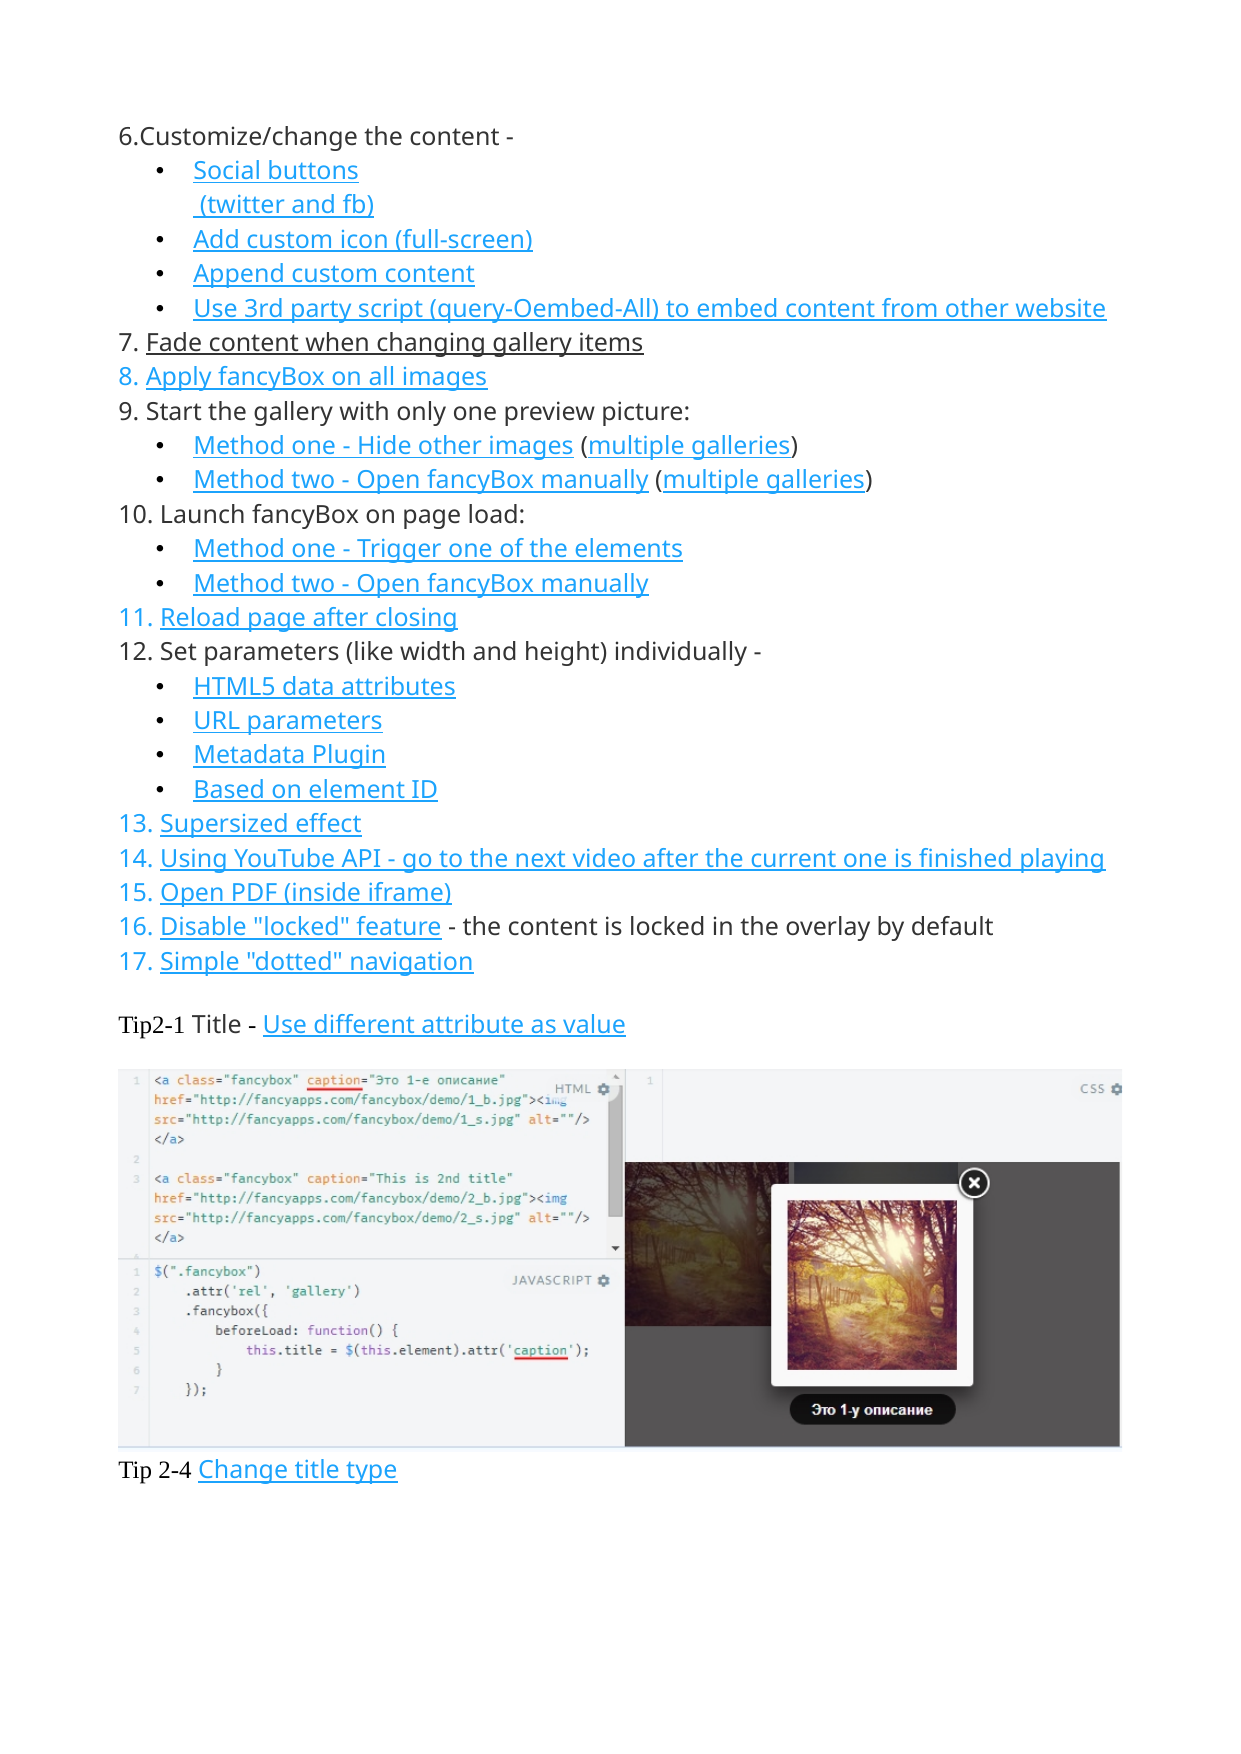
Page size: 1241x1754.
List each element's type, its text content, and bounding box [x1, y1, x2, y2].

text Tip 2-4 Change title type [118, 1452, 1122, 1486]
list 17. Simple "dotted" navigation [118, 943, 1122, 977]
list 10. Launch fancyBox on page load: [118, 496, 1122, 531]
list Customize/change the content - [118, 118, 1122, 152]
list Method one - Hide other images (multiple galleries) [156, 427, 1122, 462]
list Append custom content [156, 256, 1122, 290]
text 7. Fade content when changing gallery items [118, 324, 1122, 359]
list 16. Disable "locked" feature - the content is locked in the overlay by default [118, 909, 1122, 943]
text Tip2-1 Title - Use different attribute as value [118, 1006, 1122, 1040]
list URL parameters [156, 702, 1122, 737]
text 8. Apply fancyBox on all images [118, 359, 1122, 393]
list 14. Using YouTube API - go to the next video after the current one is finished playing [118, 840, 1122, 874]
list 12. Set parameters (like width and height) individually - [118, 634, 1122, 668]
list Method one - Trigger one of the elements [156, 531, 1122, 565]
list Social buttons [156, 152, 1122, 187]
list 9. Start the gallery with only one preview picture: [118, 393, 1122, 427]
list (twitter and fb) [156, 187, 1122, 221]
list Method two - Open fancyBox manually (multiple galleries) [156, 462, 1122, 496]
list Metadata Plugin [156, 737, 1122, 771]
list 13. Supersized effect [118, 806, 1122, 840]
list Add custom icon (full-screen) [156, 221, 1122, 256]
list Method two - Open fancyBox manually [156, 565, 1122, 599]
list HTML5 data attributes [156, 668, 1122, 702]
picture [118, 1069, 1123, 1452]
list 11. Reload page after closing [118, 599, 1122, 634]
list 15. Open PDF (inside iframe) [118, 874, 1122, 909]
list Use 3rd party script (query-Oembed-All) to embed content from other website [156, 290, 1122, 324]
list Based on element ID [156, 771, 1122, 806]
